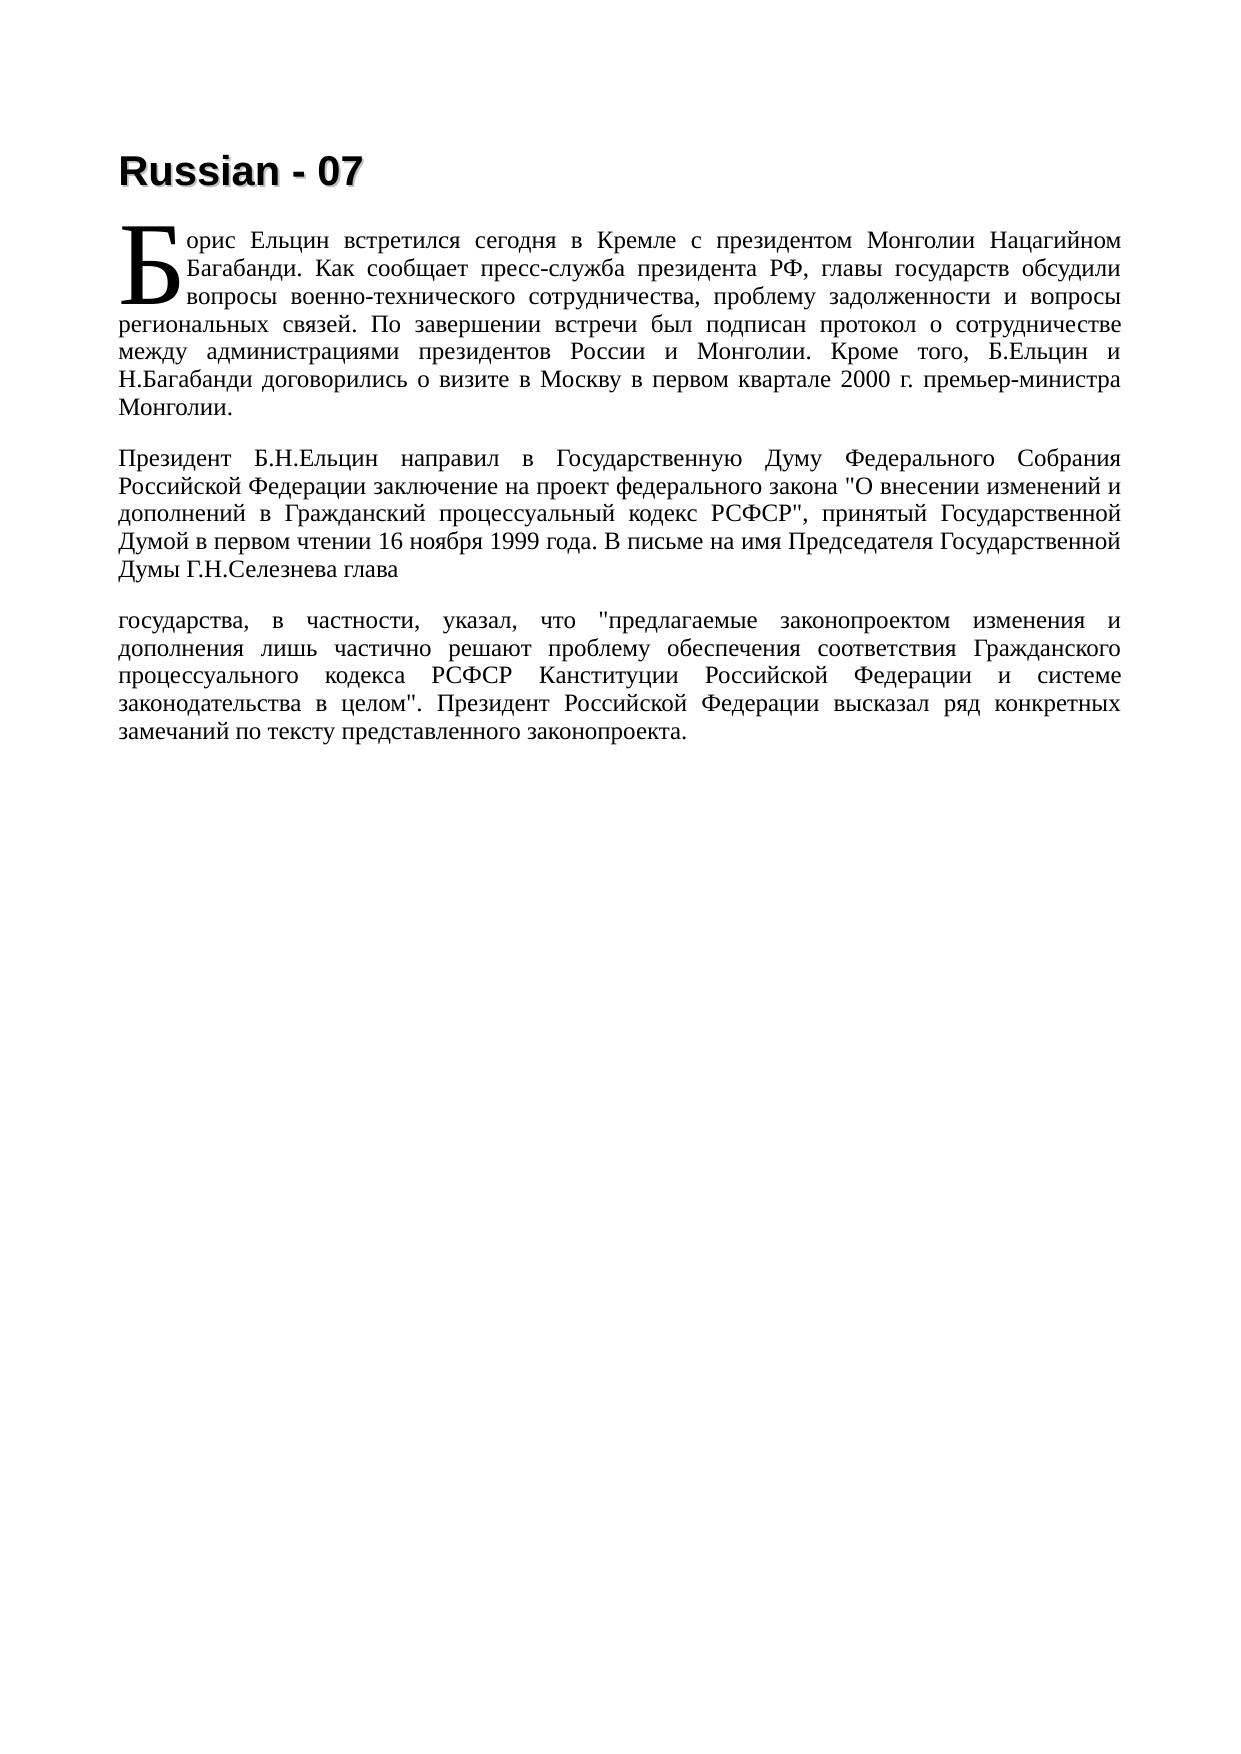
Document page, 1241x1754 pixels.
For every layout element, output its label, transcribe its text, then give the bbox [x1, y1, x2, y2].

text Борис Ельцин встретился сегодня в Кремле с президентом Монголии Нацагийном Багабанди. Как сообщает пресс-служба президента РФ, главы государств обсудили вопросы военно-технического сотрудничества, проблему задолженности и вопросы региональных связей. По завершении встречи был подписан протокол о сотрудничестве между администрациями президентов России и Монголии. Кроме того, Б.Ельцин и Н.Багабанди договорились о визите в Москву в первом квартале 2000 г. премьер-министра Монголии. [118, 227, 1122, 421]
text государства, в частности, указал, что "предлагаемые законопроектом изменения и дополнения лишь частично решают проблему обеспечения соответствия Гражданского процессуального кодекса РСФСР Кaнституции Российской Федерации и системе законодательства в целом". Президент Российской Федерации высказал ряд конкретных замечаний по тексту представленного законопроекта. [118, 606, 1122, 745]
text Президент Б.Н.Ельцин направил в Государственную Думу Федерального Собрания Российской Федерации заключение на проект федерального закона "О внесении изменений и дополнений в Гражданский процессуальный кодекс РСФСР", принятый Государственной Думой в первом чтении 16 ноября 1999 года. В письме на имя Председателя Государственной Думы Г.Н.Селезнева глава [118, 444, 1122, 583]
subtitle Russian - 07 [118, 148, 1122, 194]
